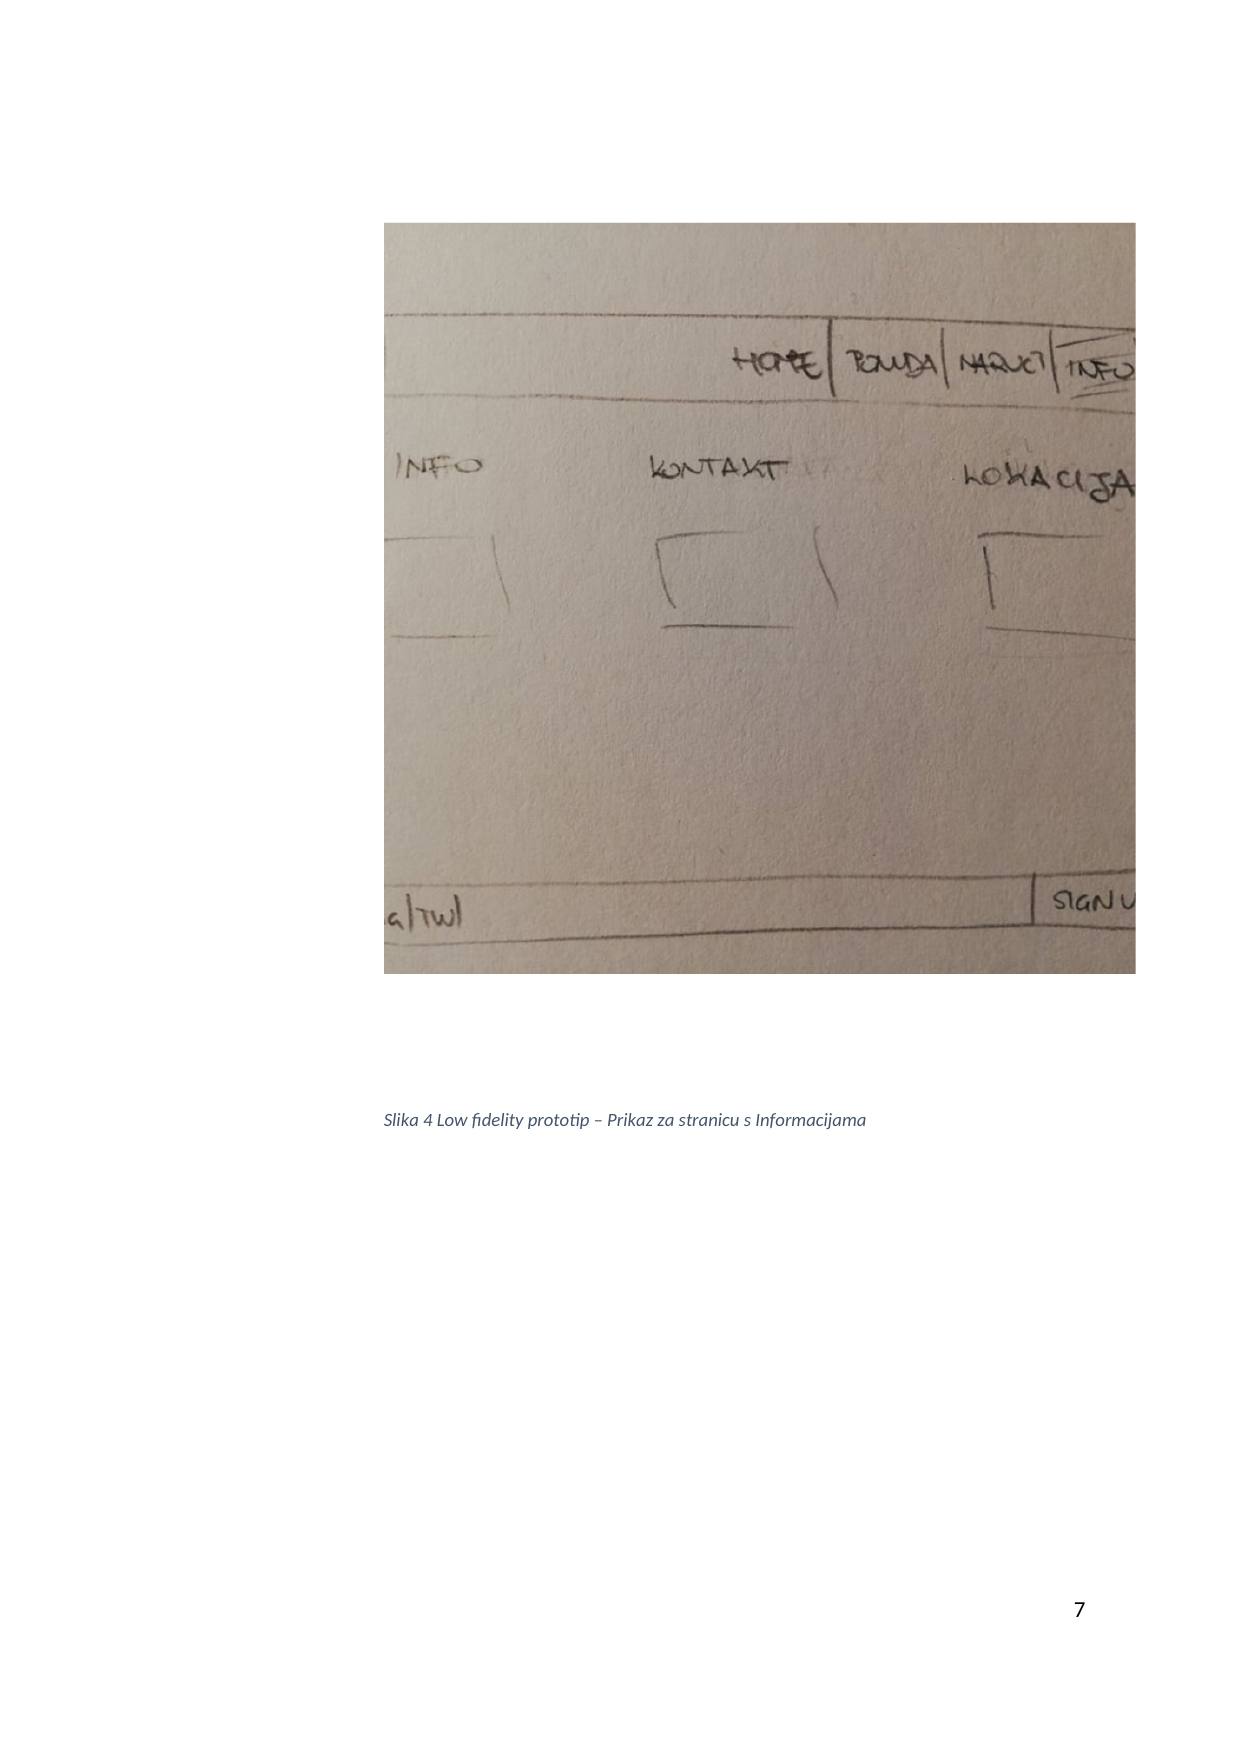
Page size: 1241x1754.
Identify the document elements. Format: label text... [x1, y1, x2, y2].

text Slika 4 Low fidelity prototip – Prikaz za stranicu s Informacijama [383, 1108, 1152, 1131]
